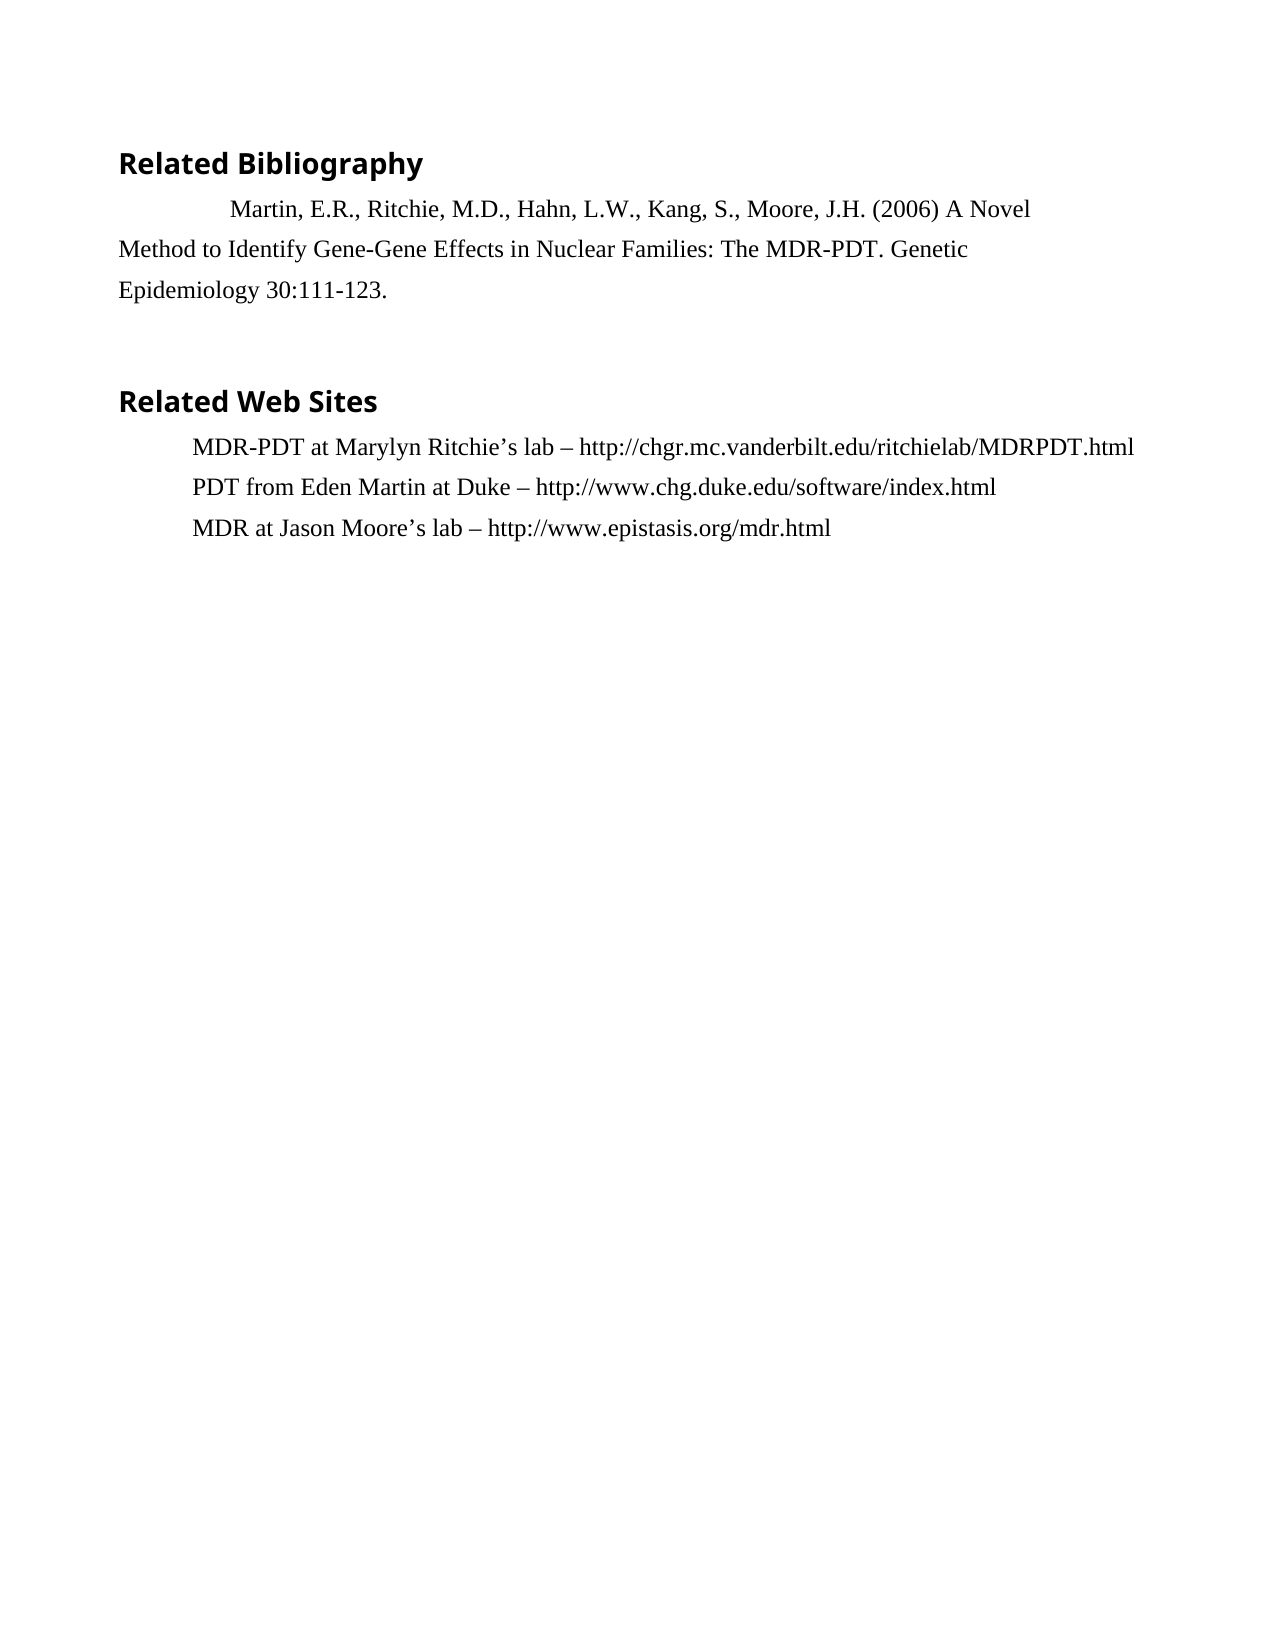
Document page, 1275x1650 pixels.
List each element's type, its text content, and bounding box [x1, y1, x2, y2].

subtitle Related Web Sites [118, 381, 1157, 421]
text Method to Identify Gene-Gene Effects in Nuclear Families: The MDR-PDT. Genetic [118, 236, 1157, 263]
text MDR-PDT at Marylyn Ritchie’s lab – http://chgr.mc.vanderbilt.edu/ritchielab/MDRPDT.html [118, 433, 1157, 461]
text Martin, E.R., Ritchie, M.D., Hahn, L.W., Kang, S., Moore, J.H. (2006) A Novel [118, 195, 1157, 223]
text PDT from Eden Martin at Duke – http://www.chg.duke.edu/software/index.html [118, 473, 1157, 501]
text MDR at Jason Moore’s lab – http://www.epistasis.org/mdr.html [118, 514, 1157, 541]
subtitle Related Bibliography [118, 143, 1157, 183]
text Epidemiology 30:111-123. [118, 276, 1157, 303]
